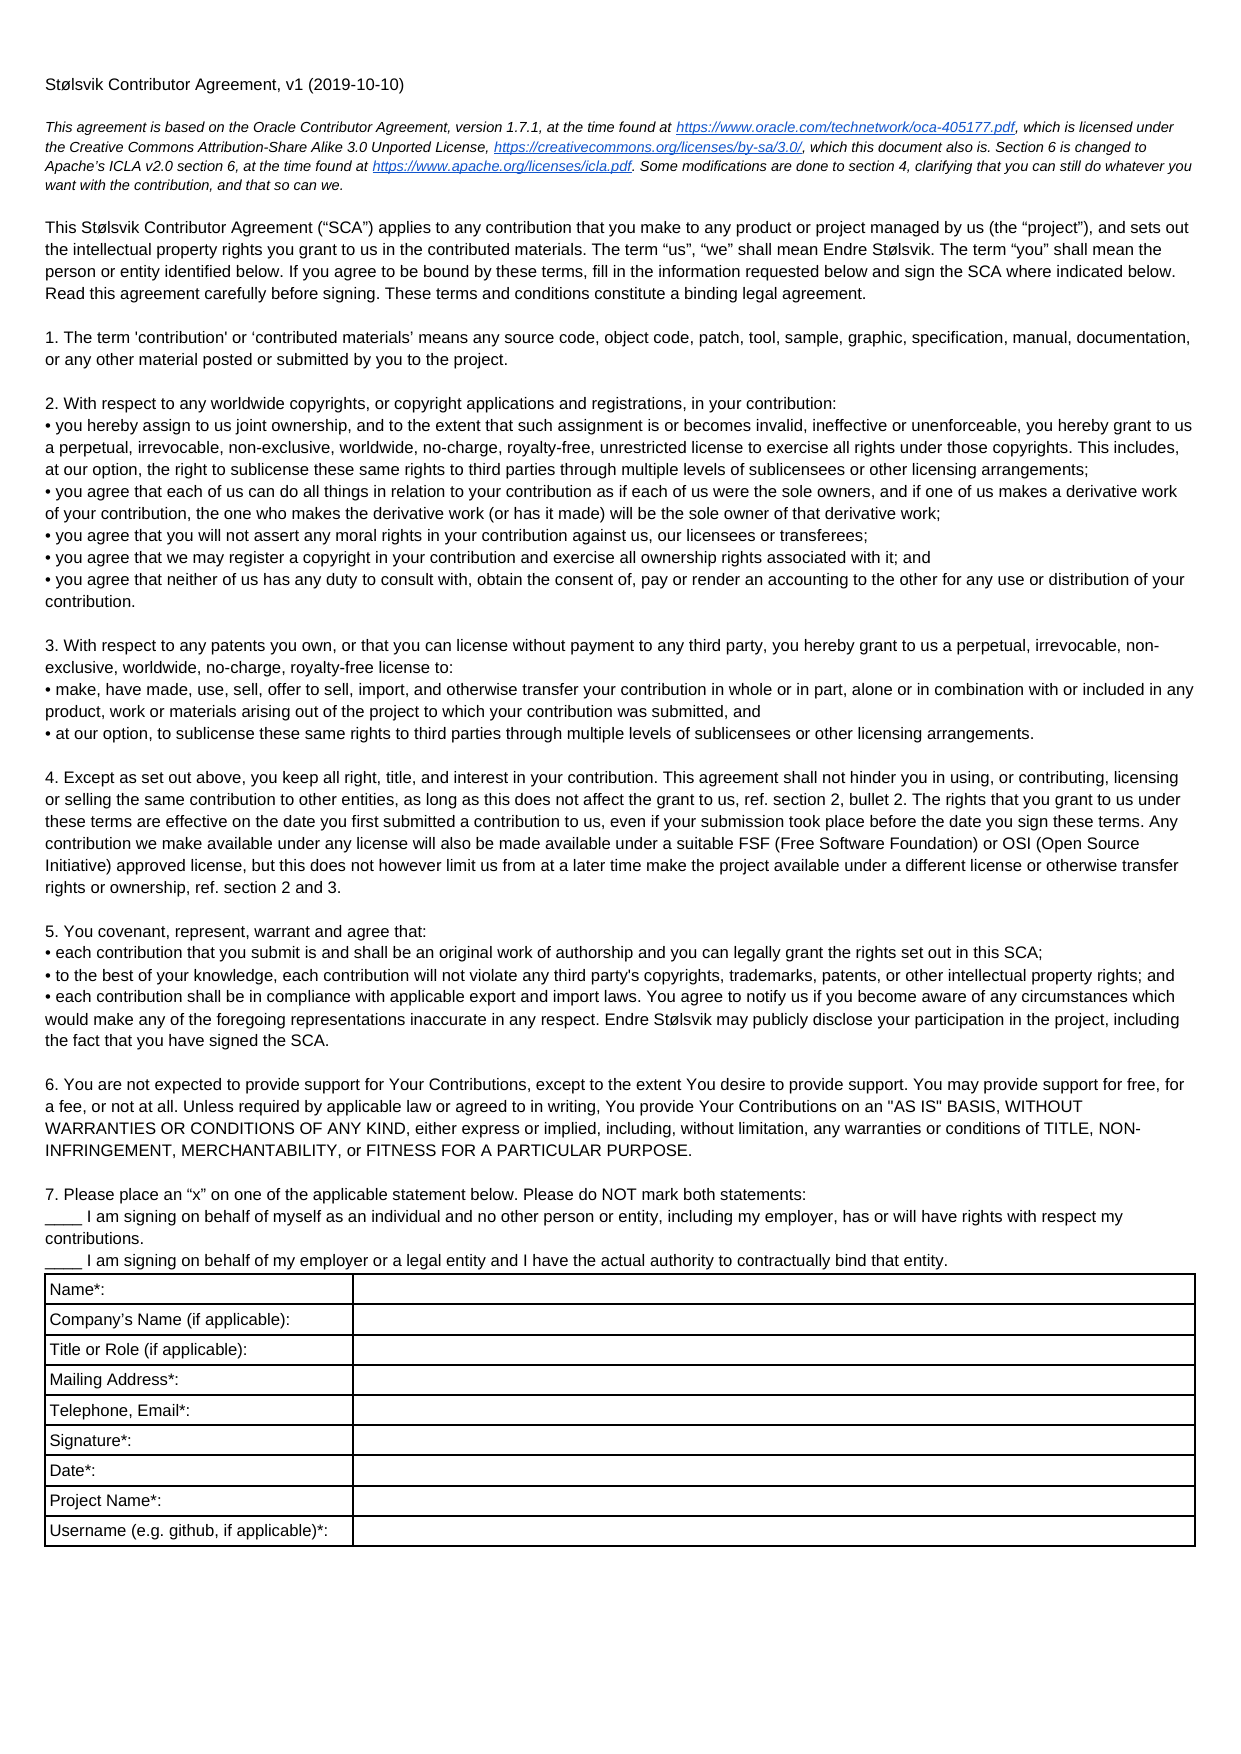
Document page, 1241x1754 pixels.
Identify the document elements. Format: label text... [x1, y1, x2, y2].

text • you agree that we may register a copyright in your contribution and exercise all ownership rights associated with it; and [45, 548, 1195, 567]
text • you hereby assign to us joint ownership, and to the extent that such assignment is or becomes invalid, ineffective or unenforceable, you hereby grant to us a perpetual, irrevocable, non-exclusive, worldwide, no-charge, royalty-free, unrestricted license to exercise all rights under those copyrights. This includes, at our option, the right to sublicense these same rights to third parties through multiple levels of sublicensees or other licensing arrangements; [45, 416, 1195, 479]
table_header Name*: [46, 1275, 352, 1303]
table_cell Signature*: [46, 1426, 352, 1454]
text • at our option, to sublicense these same rights to third parties through multiple levels of sublicensees or other licensing arrangements. [45, 723, 1195, 743]
table_cell [354, 1396, 1194, 1424]
text Stølsvik Contributor Agreement, v1 (2019-10-10) [45, 75, 1195, 94]
text This agreement is based on the Oracle Contributor Agreement, version 1.7.1, at the time found at https://www.oracle.com/technetwork/oca-405177.pdf, which is licensed under the Creative Commons Attribution-Share Alike 3.0 Unported License, https://creativecommons.org/licenses/by-sa/3.0/, which this document also is. Section 6 is changed to Apache’s ICLA v2.0 section 6, at the time found at https://www.apache.org/licenses/icla.pdf. Some modifications are done to section 4, clarifying that you can still do whatever you want with the contribution, and that so can we. [45, 119, 1195, 193]
table_cell [354, 1456, 1194, 1484]
table_cell Date*: [46, 1456, 352, 1484]
text 1. The term 'contribution' or ‘contributed materials’ means any source code, object code, patch, tool, sample, graphic, specification, manual, documentation, or any other material posted or submitted by you to the project. [45, 328, 1195, 369]
table_cell [354, 1426, 1194, 1454]
text ____ I am signing on behalf of my employer or a legal entity and I have the actual authority to contractually bind that entity. [45, 1251, 1195, 1270]
table_cell [354, 1305, 1194, 1333]
table_cell [354, 1487, 1194, 1515]
text 5. You covenant, represent, warrant and agree that: [45, 921, 1195, 941]
text 2. With respect to any worldwide copyrights, or copyright applications and registrations, in your contribution: [45, 394, 1195, 413]
table_cell Username (e.g. github, if applicable)*: [46, 1517, 352, 1545]
table_cell Telephone, Email*: [46, 1396, 352, 1424]
text • make, have made, use, sell, offer to sell, import, and otherwise transfer your contribution in whole or in part, alone or in combination with or included in any product, work or materials arising out of the project to which your contribution was submitted, and [45, 679, 1195, 721]
table_cell [354, 1366, 1194, 1394]
text 4. Except as set out above, you keep all right, title, and interest in your contribution. This agreement shall not hinder you in using, or contributing, licensing or selling the same contribution to other entities, as long as this does not affect the grant to us, ref. section 2, bullet 2. The rights that you grant to us under these terms are effective on the date you first submitted a contribution to us, even if your submission took place before the date you sign these terms. Any contribution we make available under any license will also be made available under a suitable FSF (Free Software Foundation) or OSI (Open Source Initiative) approved license, but this does not however limit us from at a later time make the project available under a different license or otherwise transfer rights or ownership, ref. section 2 and 3. [45, 767, 1195, 897]
table_cell [354, 1336, 1194, 1364]
table_cell [354, 1517, 1194, 1545]
table_cell Project Name*: [46, 1487, 352, 1515]
text 6. You are not expected to provide support for Your Contributions, except to the extent You desire to provide support. You may provide support for free, for a fee, or not at all. Unless required by applicable law or agreed to in writing, You provide Your Contributions on an "AS IS" BASIS, WITHOUT WARRANTIES OR CONDITIONS OF ANY KIND, either express or implied, including, without limitation, any warranties or conditions of TITLE, NON- INFRINGEMENT, MERCHANTABILITY, or FITNESS FOR A PARTICULAR PURPOSE. [45, 1075, 1195, 1160]
text • you agree that you will not assert any moral rights in your contribution against us, our licensees or transferees; [45, 526, 1195, 545]
table_cell Company’s Name (if applicable): [46, 1305, 352, 1333]
text • each contribution shall be in compliance with applicable export and import laws. You agree to notify us if you become aware of any circumstances which would make any of the foregoing representations inaccurate in any respect. Endre Stølsvik may publicly disclose your participation in the project, including the fact that you have signed the SCA. [45, 987, 1195, 1050]
table_header [354, 1275, 1194, 1303]
text • to the best of your knowledge, each contribution will not violate any third party's copyrights, trademarks, patents, or other intellectual property rights; and [45, 965, 1195, 984]
text This Stølsvik Contributor Agreement (“SCA”) applies to any contribution that you make to any product or project managed by us (the “project”), and sets out the intellectual property rights you grant to us in the contributed materials. The term “us”, “we” shall mean Endre Stølsvik. The term “you” shall mean the person or entity identified below. If you agree to be bound by these terms, fill in the information requested below and sign the SCA where indicated below. Read this agreement carefully before signing. These terms and conditions constitute a binding legal agreement. [45, 218, 1195, 303]
text • each contribution that you submit is and shall be an original work of authorship and you can legally grant the rights set out in this SCA; [45, 943, 1195, 962]
text 3. With respect to any patents you own, or that you can license without payment to any third party, you hereby grant to us a perpetual, irrevocable, non-exclusive, worldwide, no-charge, royalty-free license to: [45, 636, 1195, 677]
text 7. Please place an “x” on one of the applicable statement below. Please do NOT mark both statements: [45, 1185, 1195, 1204]
text • you agree that neither of us has any duty to consult with, obtain the consent of, pay or render an accounting to the other for any use or distribution of your contribution. [45, 570, 1195, 611]
text ____ I am signing on behalf of myself as an individual and no other person or entity, including my employer, has or will have rights with respect my contributions. [45, 1207, 1195, 1248]
table_cell Title or Role (if applicable): [46, 1336, 352, 1364]
table_cell Mailing Address*: [46, 1366, 352, 1394]
text • you agree that each of us can do all things in relation to your contribution as if each of us were the sole owners, and if one of us makes a derivative work of your contribution, the one who makes the derivative work (or has it made) will be the sole owner of that derivative work; [45, 482, 1195, 523]
